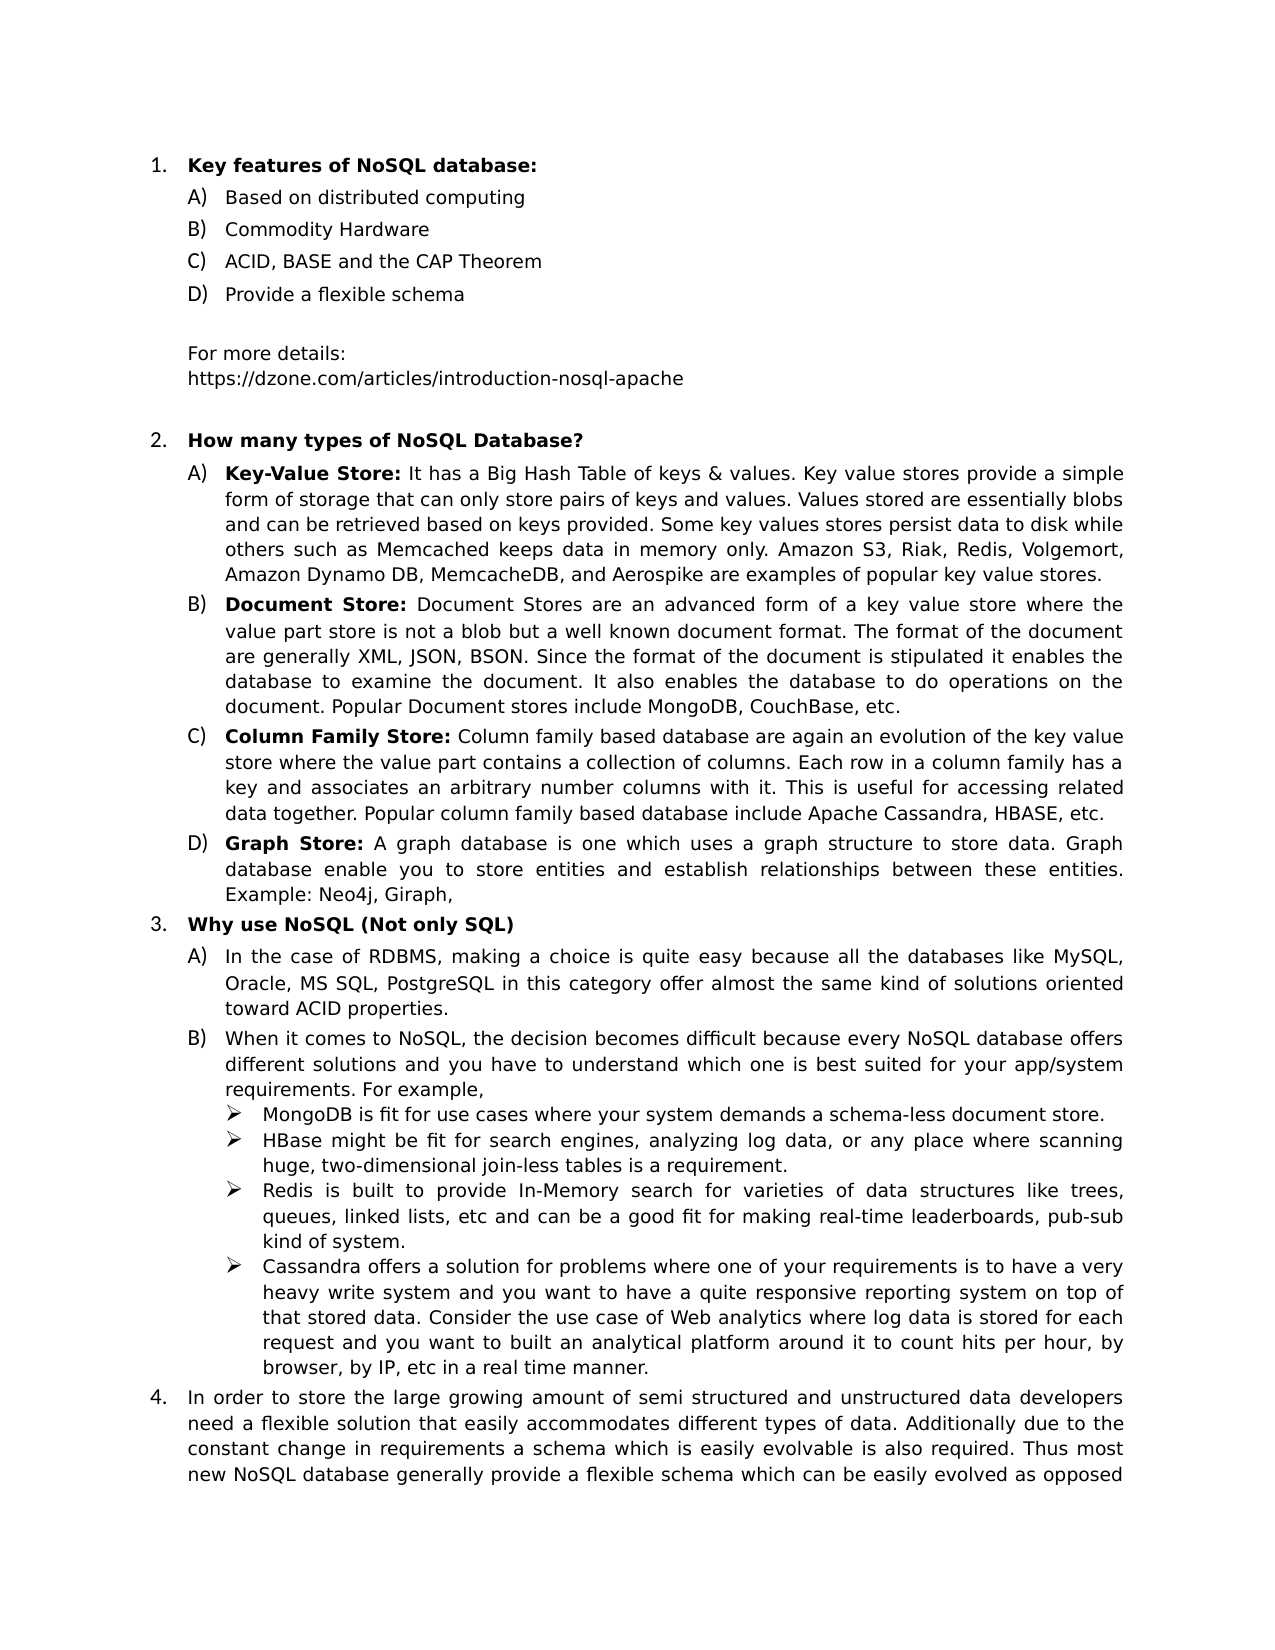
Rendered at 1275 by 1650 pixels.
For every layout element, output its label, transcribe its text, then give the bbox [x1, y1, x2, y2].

list When it comes to NoSQL, the decision becomes difficult because every NoSQL database offers different solutions and you have to understand which one is best suited for your app/system requirements. For example, [187, 1023, 1125, 1101]
list Key-Value Store: It has a Big Hash Table of keys & values. Key value stores provide a simple form of storage that can only store pairs of keys and values. Values stored are essentially blobs and can be retrieved based on keys provided. Some key values stores persist data to disk while others such as Memcached keeps data in memory only. Amazon S3, Riak, Redis, Volgemort, Amazon Dynamo DB, MemcacheDB, and Aerospike are examples of popular key value stores. [187, 458, 1125, 586]
list Cassandra offers a solution for problems where one of your requirements is to have a very heavy write system and you want to have a quite responsive reporting system on top of that stored data. Consider the use case of Web analytics where log data is stored for each request and you want to built an analytical platform around it to count hits per hour, by browser, by IP, etc in a real time manner. [225, 1256, 1125, 1379]
list In the case of RDBMS, making a choice is quite easy because all the databases like MySQL, Oracle, MS SQL, PostgreSQL in this category offer almost the same kind of solutions oriented toward ACID properties. [187, 941, 1125, 1019]
list For more details: [150, 343, 1125, 365]
list MongoDB is fit for use cases where your system demands a schema-less document store. [225, 1104, 1125, 1126]
list ACID, BASE and the CAP Theorem [187, 247, 1125, 274]
list Redis is built to provide In-Memory search for varieties of data structures like trees, queues, linked lists, etc and can be a good fit for making real-time leaderboards, pub-sub kind of system. [225, 1180, 1125, 1253]
list Based on distributed computing [187, 182, 1125, 210]
list In order to store the large growing amount of semi structured and unstructured data developers need a flexible solution that easily accommodates different types of data. Additionally due to the constant change in requirements a schema which is easily evolvable is also required. Thus most new NoSQL database generally provide a flexible schema which can be easily evolved as opposed [150, 1382, 1125, 1485]
list Column Family Store: Column family based database are again an evolution of the key value store where the value part contains a collection of columns. Each row in a column family has a key and associates an arbitrary number columns with it. This is useful for accessing related data together. Popular column family based database include Apache Cassandra, HBASE, etc. [187, 721, 1125, 824]
list Provide a flexible schema [187, 279, 1125, 307]
list Why use NoSQL (Not only SQL) [150, 909, 1125, 937]
list How many types of NoSQL Database? [150, 426, 1125, 453]
list Key features of NoSQL database: [150, 150, 1125, 178]
list https://dzone.com/articles/introduction-nosql-apache [150, 368, 1125, 390]
list Commodity Hardware [187, 214, 1125, 242]
list Document Store: Document Stores are an advanced form of a key value store where the value part store is not a blob but a well known document format. The format of the document are generally XML, JSON, BSON. Since the format of the document is stipulated it enables the database to examine the document. It also enables the database to do operations on the document. Popular Document stores include MongoDB, CouchBase, etc. [187, 589, 1125, 718]
list Graph Store: A graph database is one which uses a graph structure to store data. Graph database enable you to store entities and establish relationships between these entities. Example: Neo4j, Giraph, [187, 828, 1125, 906]
list HBase might be fit for search engines, analyzing log data, or any place where scanning huge, two-dimensional join-less tables is a requirement. [225, 1130, 1125, 1177]
